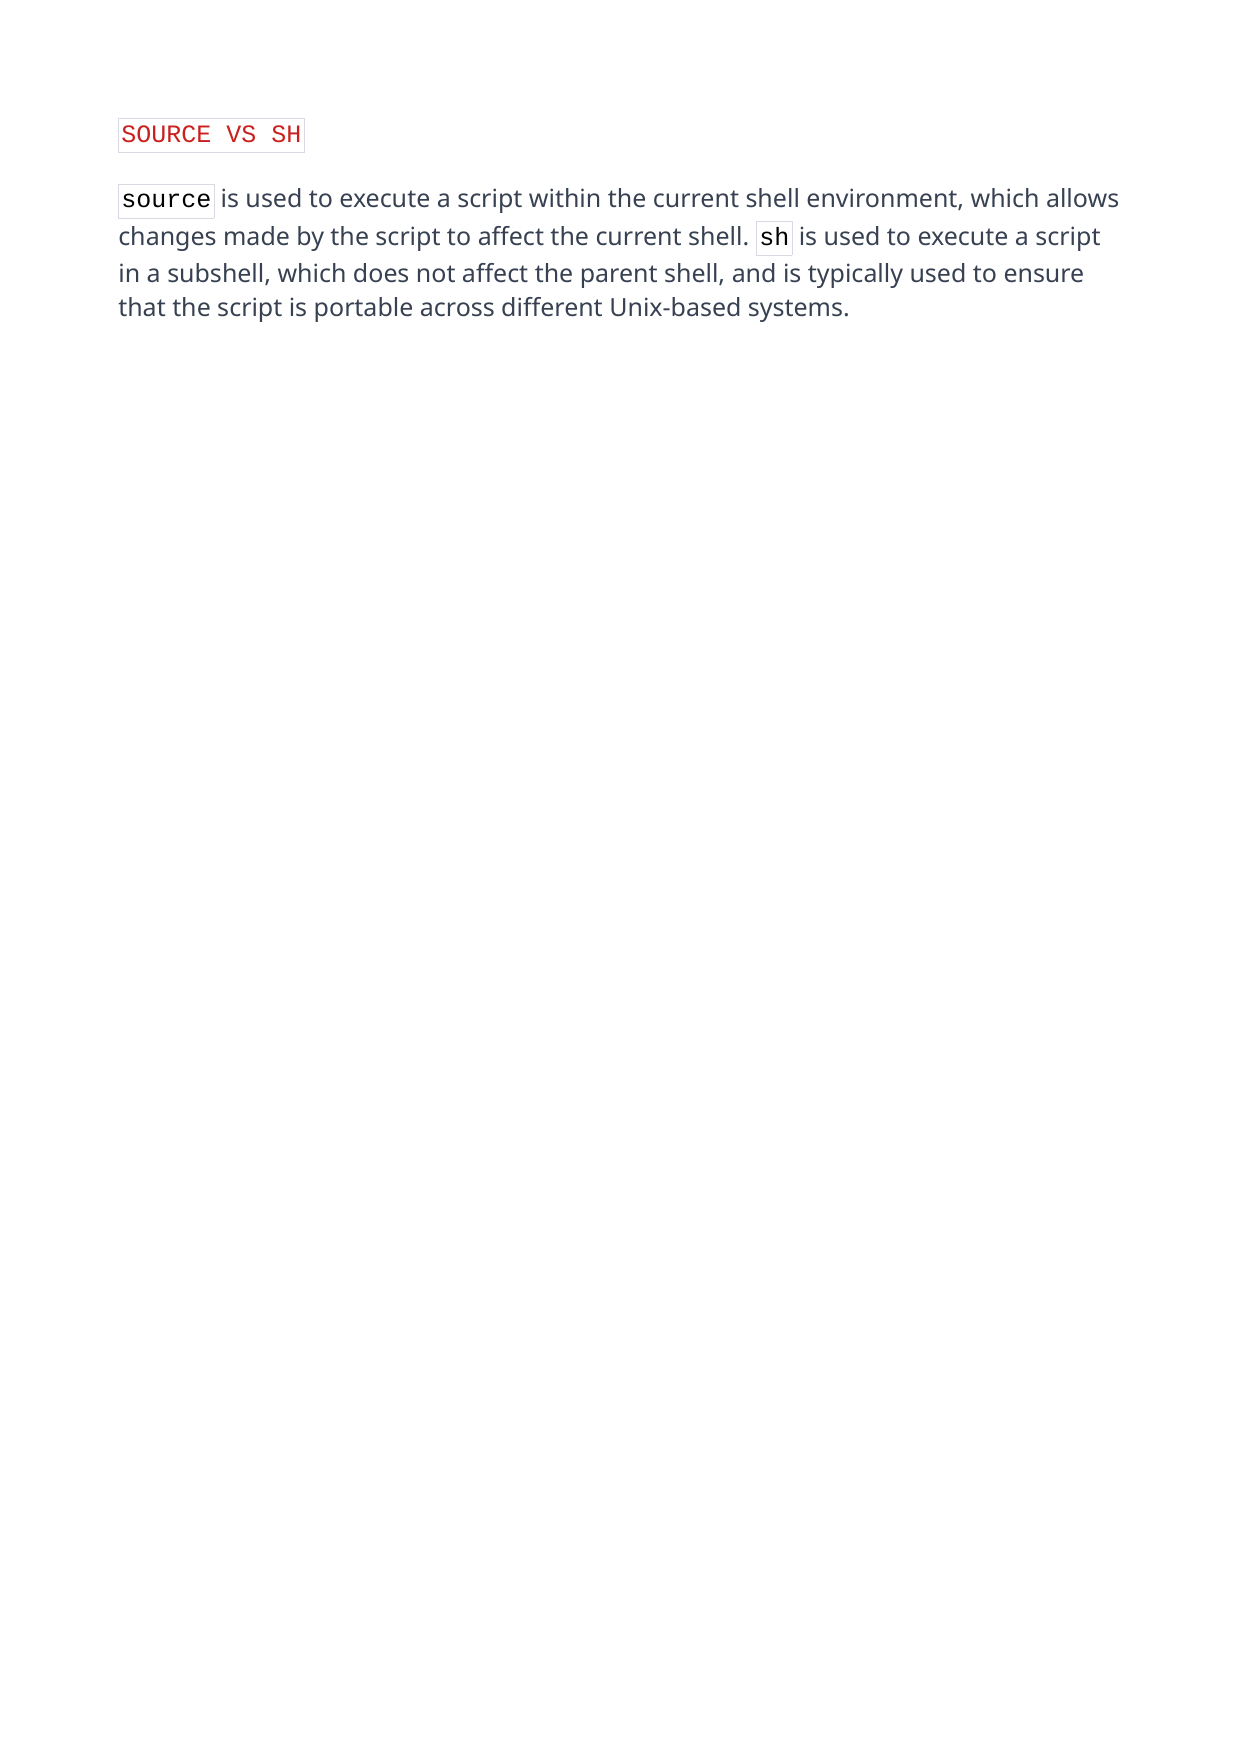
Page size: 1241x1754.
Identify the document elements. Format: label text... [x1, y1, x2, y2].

text SOURCE VS SH [119, 119, 304, 152]
text source is used to execute a script within the current shell environment, which allows changes made by the script to affect the current shell. sh is used to execute a script in a subshell, which does not affect the parent shell, and is typically used to ensure that the script is portable across different Unix-based systems. [118, 181, 1122, 323]
text [305, 118, 1122, 152]
